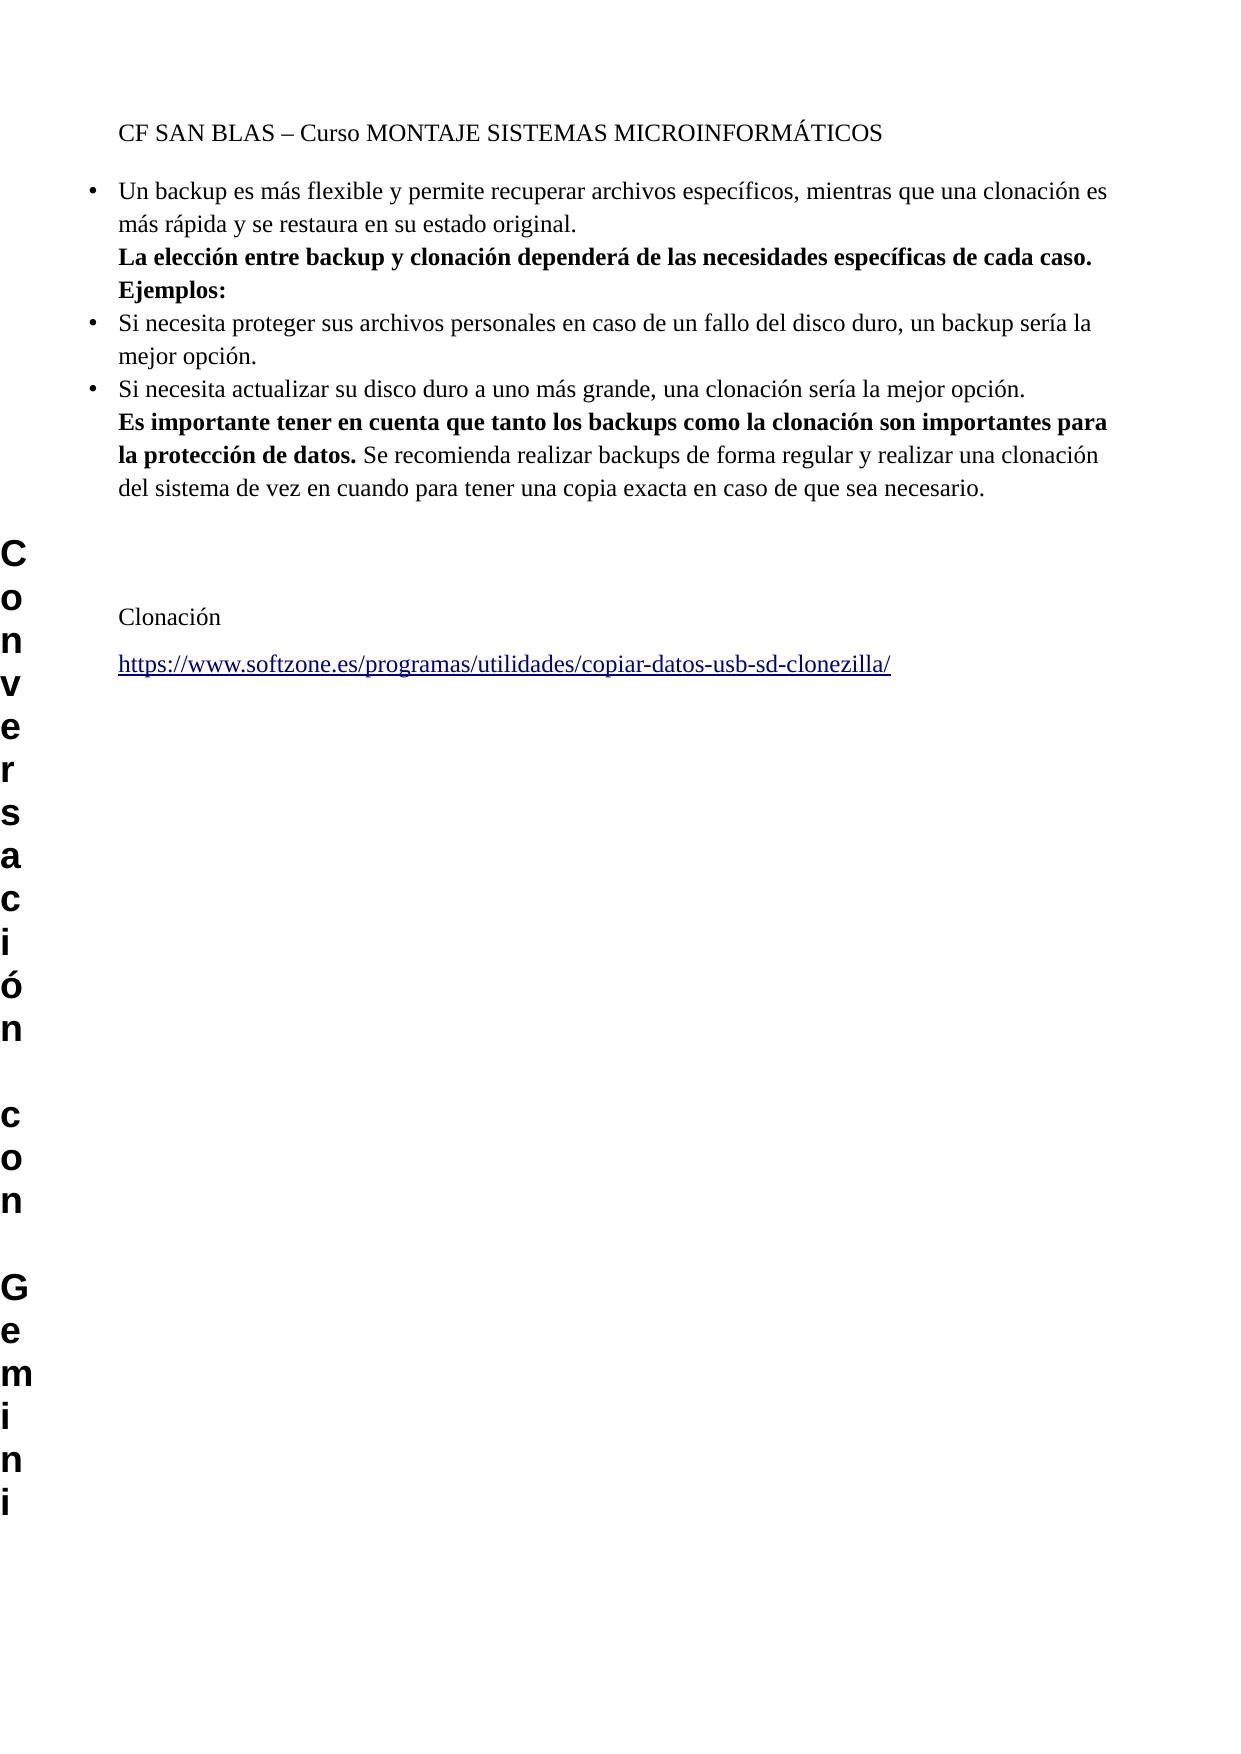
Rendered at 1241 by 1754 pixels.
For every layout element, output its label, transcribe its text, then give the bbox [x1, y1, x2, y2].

text https://www.softzone.es/programas/utilidades/copiar-datos-usb-sd-clonezilla/ [118, 649, 1122, 678]
text Clonación [118, 602, 1122, 631]
list Un backup es más flexible y permite recuperar archivos específicos, mientras que una clonación es más rápida y se restaura en su estado original. [118, 176, 1122, 238]
text Ejemplos: [118, 275, 1122, 304]
list Si necesita proteger sus archivos personales en caso de un fallo del disco duro, un backup sería la mejor opción. [118, 308, 1122, 370]
text La elección entre backup y clonación dependerá de las necesidades específicas de cada caso. [118, 242, 1122, 271]
list Si necesita actualizar su disco duro a uno más grande, una clonación sería la mejor opción. [118, 374, 1122, 403]
text Es importante tener en cuenta que tanto los backups como la clonación son importantes para la protección de datos. Se recomienda realizar backups de forma regular y realizar una clonación del sistema de vez en cuando para tener una copia exacta en caso de que sea necesario. [118, 407, 1122, 502]
